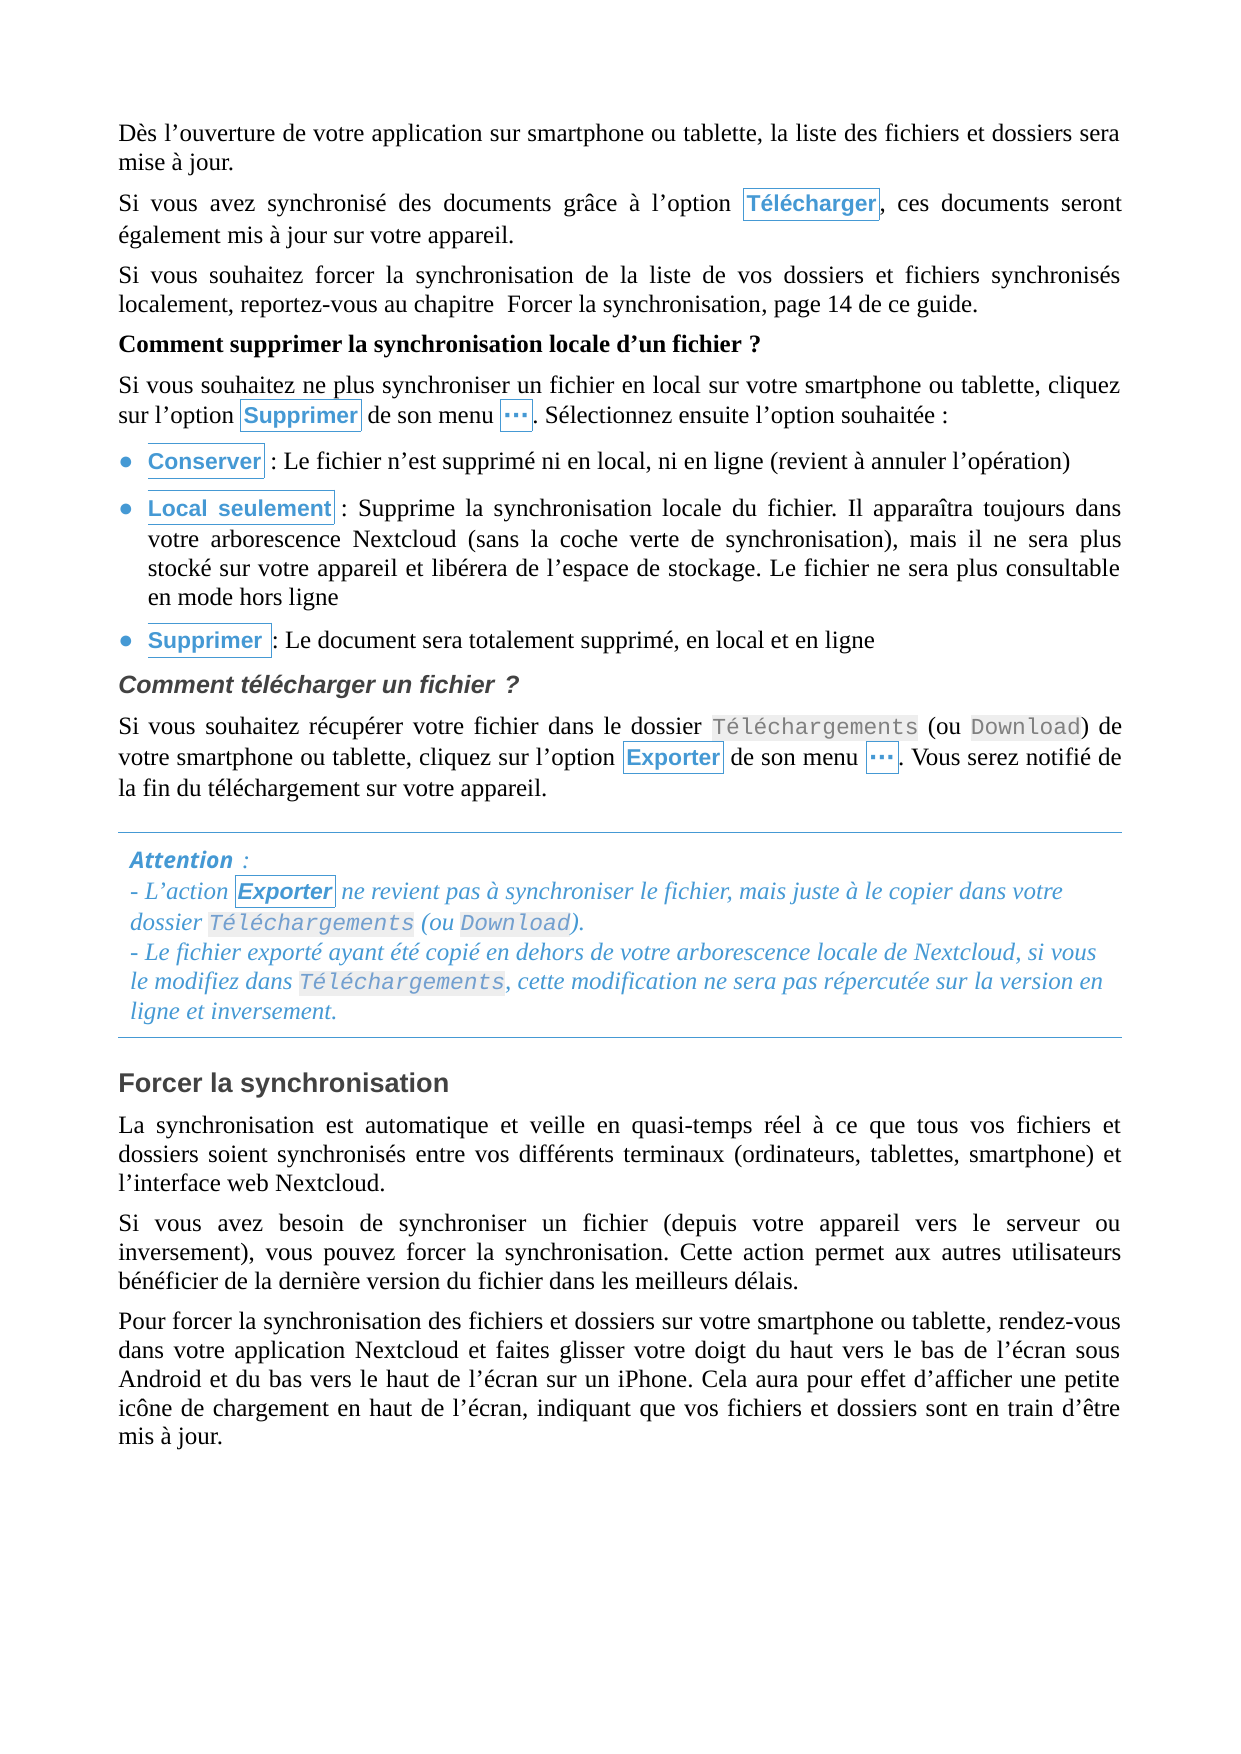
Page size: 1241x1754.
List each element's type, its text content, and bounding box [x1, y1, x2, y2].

text Comment supprimer la synchronisation locale d’un fichier ? [118, 329, 1122, 358]
text Pour forcer la synchronisation des fichiers et dossiers sur votre smartphone ou tablette, rendez-vous dans votre application Nextcloud et faites glisser votre doigt du haut vers le bas de l’écran sous Android et du bas vers le haut de l’écran sur un iPhone. Cela aura pour effet d’afficher une petite icône de chargement en haut de l’écran, indiquant que vos fichiers et dossiers sont en train d’être mis à jour. [118, 1306, 1122, 1450]
text Dès l’ouverture de votre application sur smartphone ou tablette, la liste des fichiers et dossiers sera mise à jour. [118, 118, 1122, 176]
text Attention : - L’action Exporter ne revient pas à synchroniser le fichier, mais juste à le copier dans votre dossier Téléchargements (ou Download). - Le fichier exporté ayant été copié en dehors de votre arborescence locale de Nextcloud, si vous le modifiez dans Téléchargements, cette modification ne sera pas répercutée sur la version en ligne et inversement. [118, 833, 1122, 1037]
subtitle Forcer la synchronisation [118, 1067, 1122, 1098]
text Si vous souhaitez forcer la synchronisation de la liste de vos dossiers et fichiers synchronisés localement, reportez-vous au chapitre Forcer la synchronisation, page 14 de ce guide. [118, 260, 1122, 318]
subtitle Comment télécharger un fichier ? [118, 670, 1122, 698]
list Conserver : Le fichier n’est supprimé ni en local, ni en ligne (revient à annuler l’opération) [265, 443, 1122, 478]
text Si vous souhaitez ne plus synchroniser un fichier en local sur votre smartphone ou tablette, cliquez sur l’option Supprimer de son menu ⋅⋅⋅. Sélectionnez ensuite l’option souhaitée : [118, 370, 1122, 431]
list Conserver : Le fichier n’est supprimé ni en local, ni en ligne (revient à annuler l’opération) [118, 443, 264, 478]
text Si vous avez besoin de synchroniser un fichier (depuis votre appareil vers le serveur ou inversement), vous pouvez forcer la synchronisation. Cette action permet aux autres utilisateurs bénéficier de la dernière version du fichier dans les meilleurs délais. [118, 1208, 1122, 1294]
list Supprimer : Le document sera totalement supprimé, en local et en ligne [272, 622, 1122, 657]
text Si vous avez synchronisé des documents grâce à l’option Télécharger, ces documents seront également mis à jour sur votre appareil. [118, 187, 1122, 248]
list Local seulement : Supprime la synchronisation locale du fichier. Il apparaîtra toujours dans votre arborescence Nextcloud (sans la coche verte de synchronisation), mais il ne sera plus stocké sur votre appareil et libérera de l’espace de stockage. Le fichier ne sera plus consultable en mode hors ligne [118, 489, 1122, 611]
list Supprimer : Le document sera totalement supprimé, en local et en ligne [118, 622, 271, 657]
text Si vous souhaitez récupérer votre fichier dans le dossier Téléchargements (ou Download) de votre smartphone ou tablette, cliquez sur l’option Exporter de son menu ⋅⋅⋅. Vous serez notifié de la fin du téléchargement sur votre appareil. [118, 711, 1122, 802]
text La synchronisation est automatique et veille en quasi-temps réel à ce que tous vos fichiers et dossiers soient synchronisés entre vos différents terminaux (ordinateurs, tablettes, smartphone) et l’interface web Nextcloud. [118, 1110, 1122, 1197]
